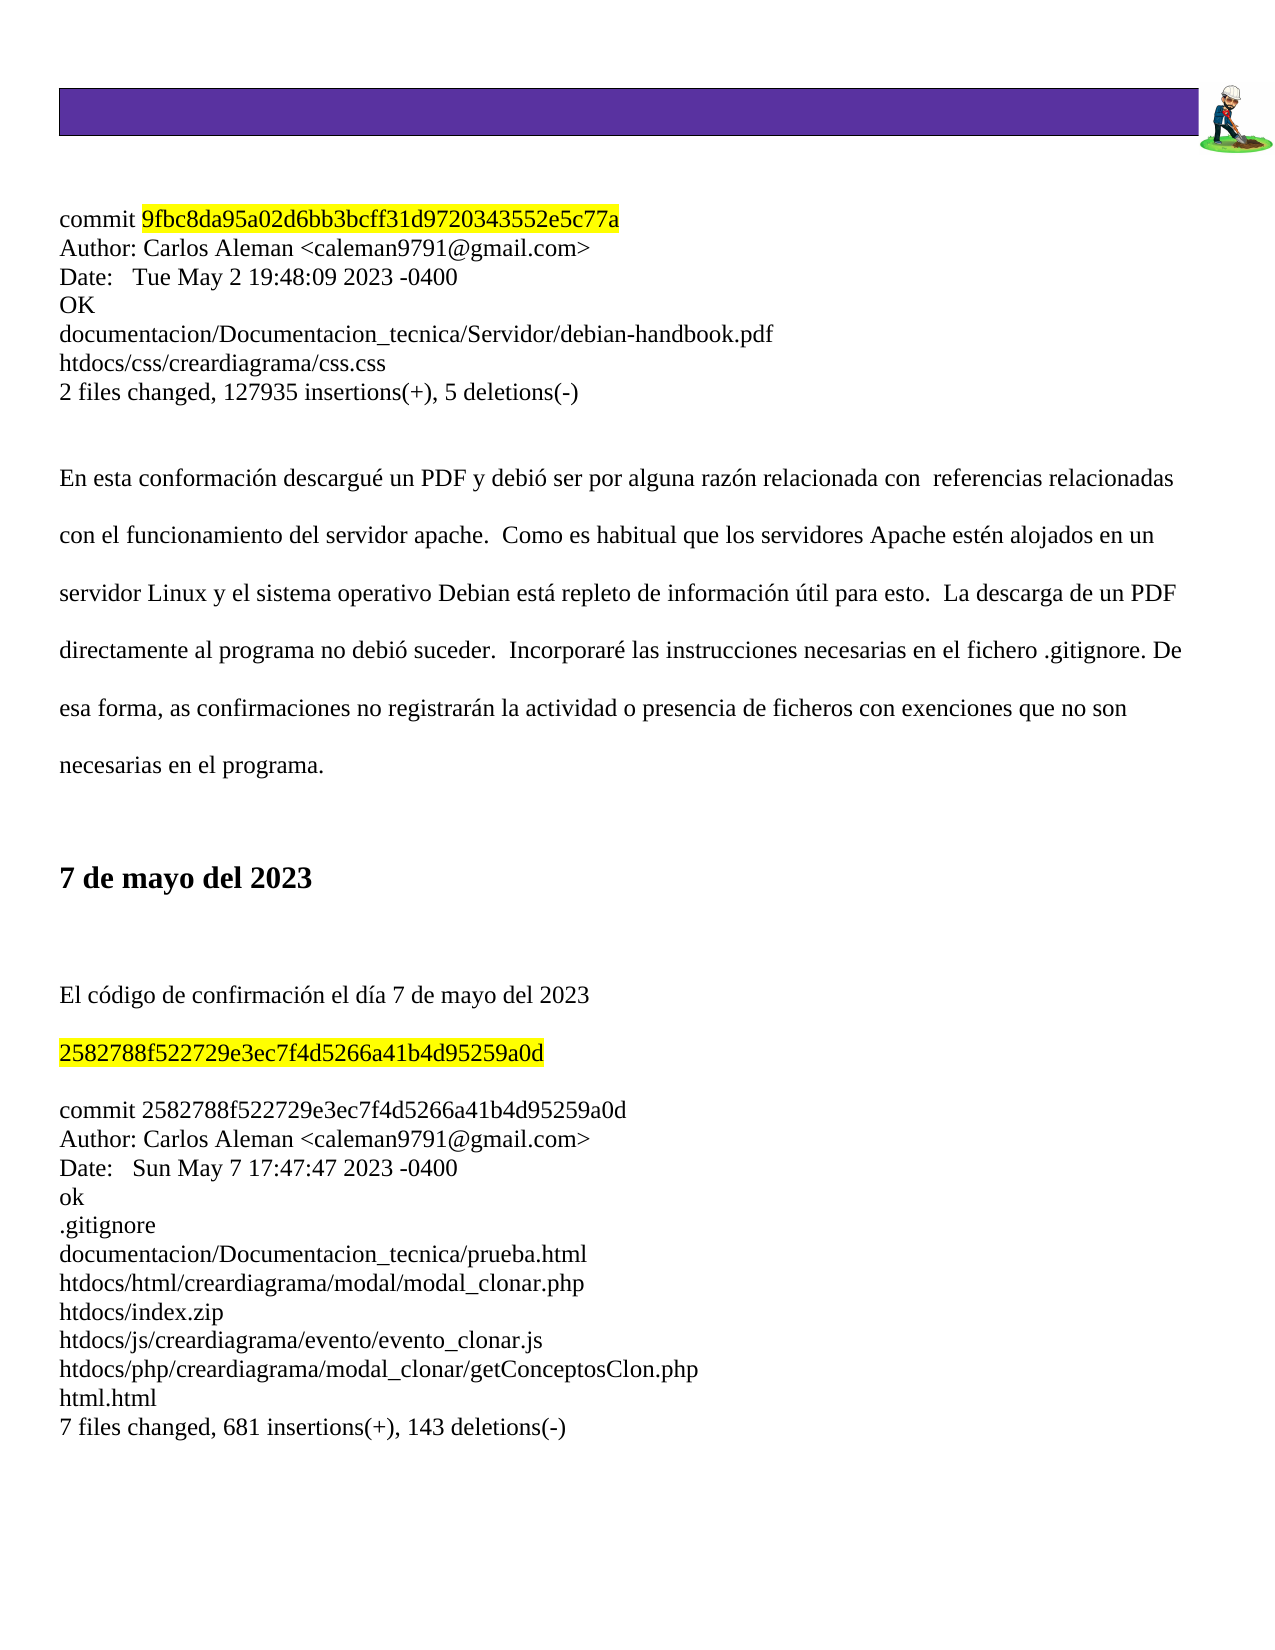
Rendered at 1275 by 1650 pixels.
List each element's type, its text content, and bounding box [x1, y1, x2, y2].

text .gitignore [59, 1211, 1216, 1239]
text htdocs/css/creardiagrama/css.css [59, 348, 1216, 377]
text 2582788f522729e3ec7f4d5266a41b4d95259a0d [59, 1024, 1216, 1067]
text htdocs/html/creardiagrama/modal/modal_clonar.php [59, 1268, 1216, 1297]
text Date: Sun May 7 17:47:47 2023 -0400 [59, 1153, 1216, 1182]
text Author: Carlos Aleman <caleman9791@gmail.com> [59, 233, 1216, 262]
text htdocs/js/creardiagrama/evento/evento_clonar.js [59, 1326, 1216, 1354]
text html.html [59, 1383, 1216, 1412]
text 7 files changed, 681 insertions(+), 143 deletions(-) [59, 1412, 1216, 1441]
text documentacion/Documentacion_tecnica/prueba.html [59, 1239, 1216, 1268]
text documentacion/Documentacion_tecnica/Servidor/debian-handbook.pdf [59, 319, 1216, 348]
text commit 9fbc8da95a02d6bb3bcff31d9720343552e5c77a [59, 204, 1216, 233]
text El código de confirmación el día 7 de mayo del 2023 [59, 966, 1216, 1009]
text ok [59, 1182, 1216, 1211]
text 2 files changed, 127935 insertions(+), 5 deletions(-) [59, 377, 1216, 406]
text Author: Carlos Aleman <caleman9791@gmail.com> [59, 1124, 1216, 1153]
picture [1198, 82, 1275, 155]
text OK [59, 291, 1216, 319]
text 7 de mayo del 2023 [59, 851, 1216, 896]
text htdocs/php/creardiagrama/modal_clonar/getConceptosClon.php [59, 1354, 1216, 1383]
text commit 2582788f522729e3ec7f4d5266a41b4d95259a0d [59, 1081, 1216, 1124]
text htdocs/index.zip [59, 1297, 1216, 1326]
text En esta conformación descargué un PDF y debió ser por alguna razón relacionada con referencias relacionadas con el funcionamiento del servidor apache. Como es habitual que los servidores Apache estén alojados en un servidor Linux y el sistema operativo Debian está repleto de información útil para esto. La descarga de un PDF directamente al programa no debió suceder. Incorporaré las instrucciones necesarias en el fichero .gitignore. De esa forma, as confirmaciones no registrarán la actividad o presencia de ficheros con exenciones que no son necesarias en el programa. [59, 463, 1216, 779]
text Date: Tue May 2 19:48:09 2023 -0400 [59, 262, 1216, 291]
